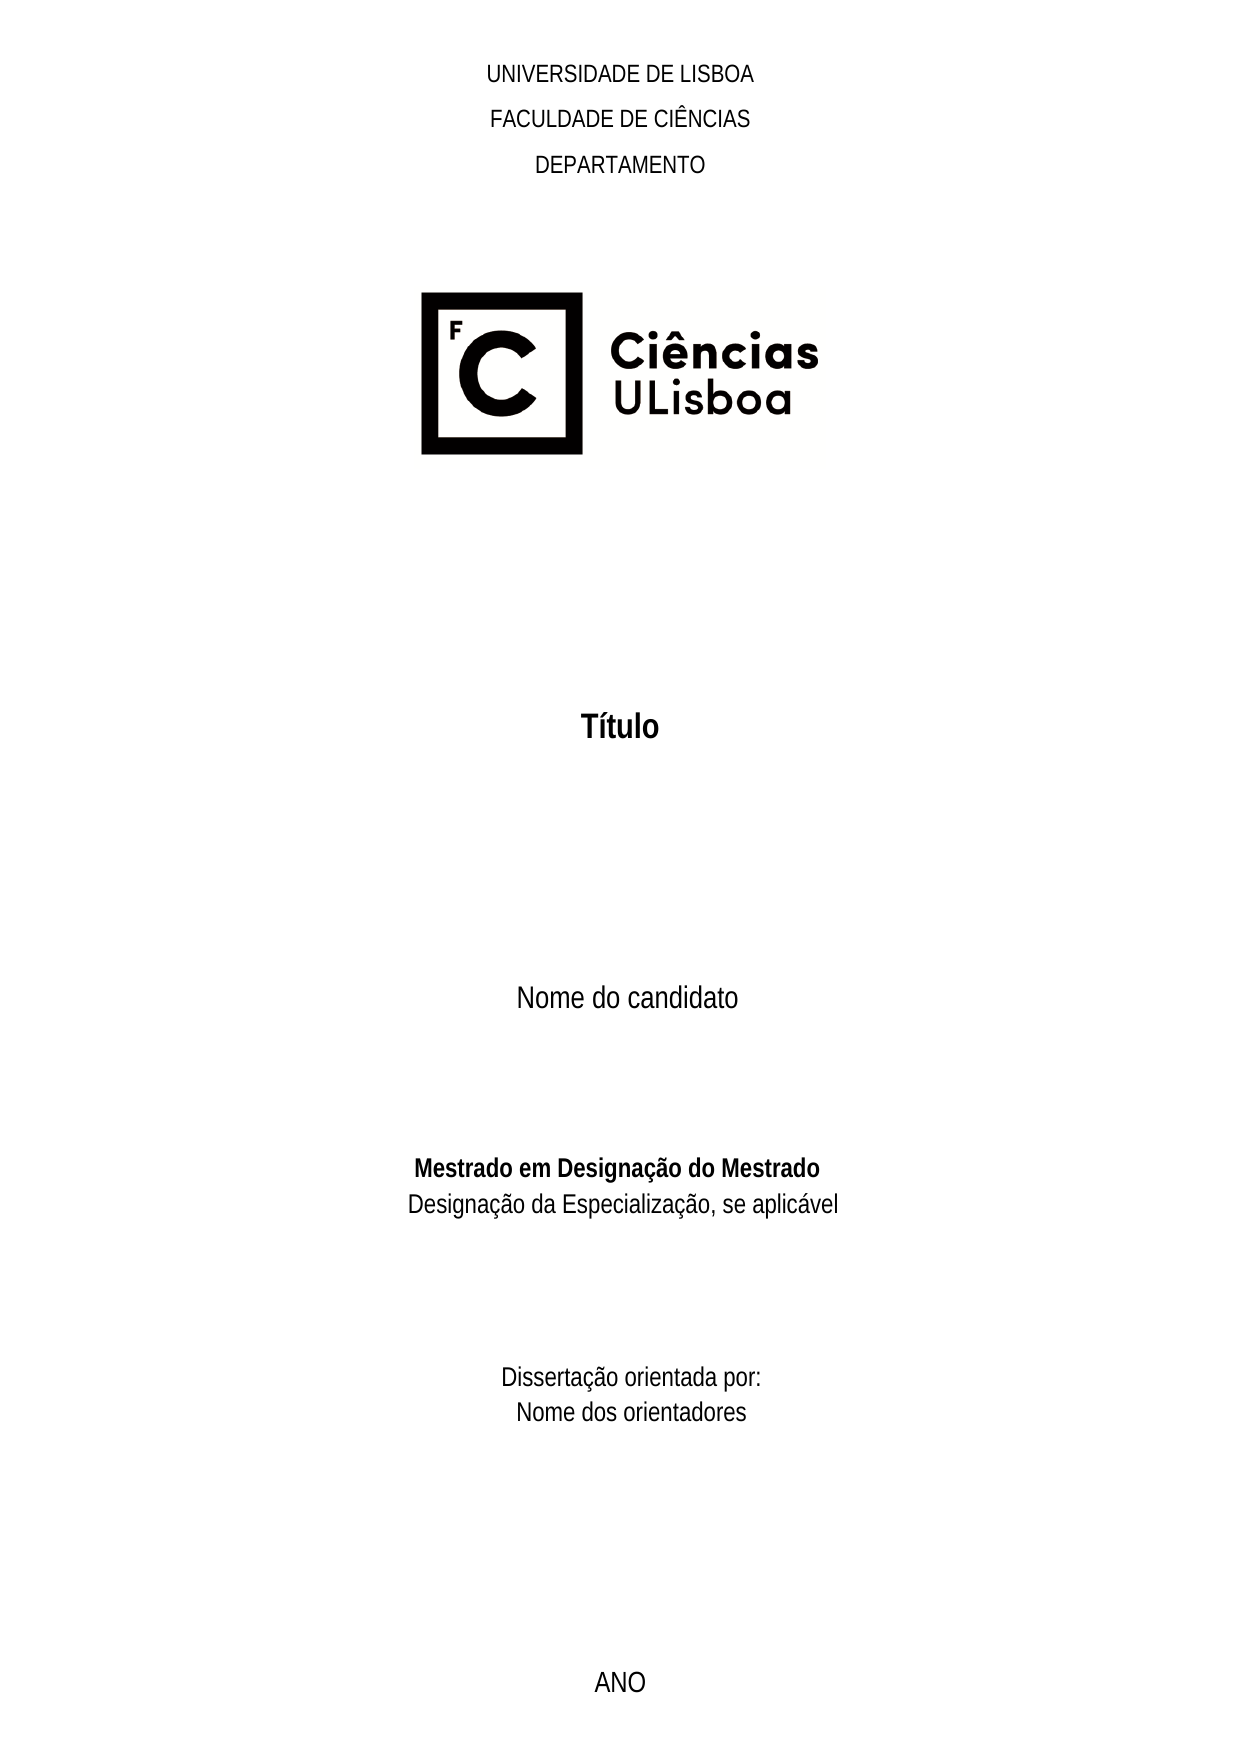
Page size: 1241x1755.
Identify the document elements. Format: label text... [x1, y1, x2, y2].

text Designação da Especialização, se aplicável [177, 1188, 1063, 1219]
text Mestrado em Designação do Mestrado [177, 1152, 1063, 1183]
text dEPARTAMENTO [177, 150, 1063, 178]
table_header Título [166, 644, 1074, 825]
text UNIVERSIDADE DE LISBOA [177, 59, 1063, 88]
text FACULDADE DE CIÊNCIAS [177, 104, 1063, 133]
table_header Nome do candidato [177, 960, 1078, 1053]
table_header Dissertação orientada por: Nome dos orientadores [177, 1306, 1086, 1487]
